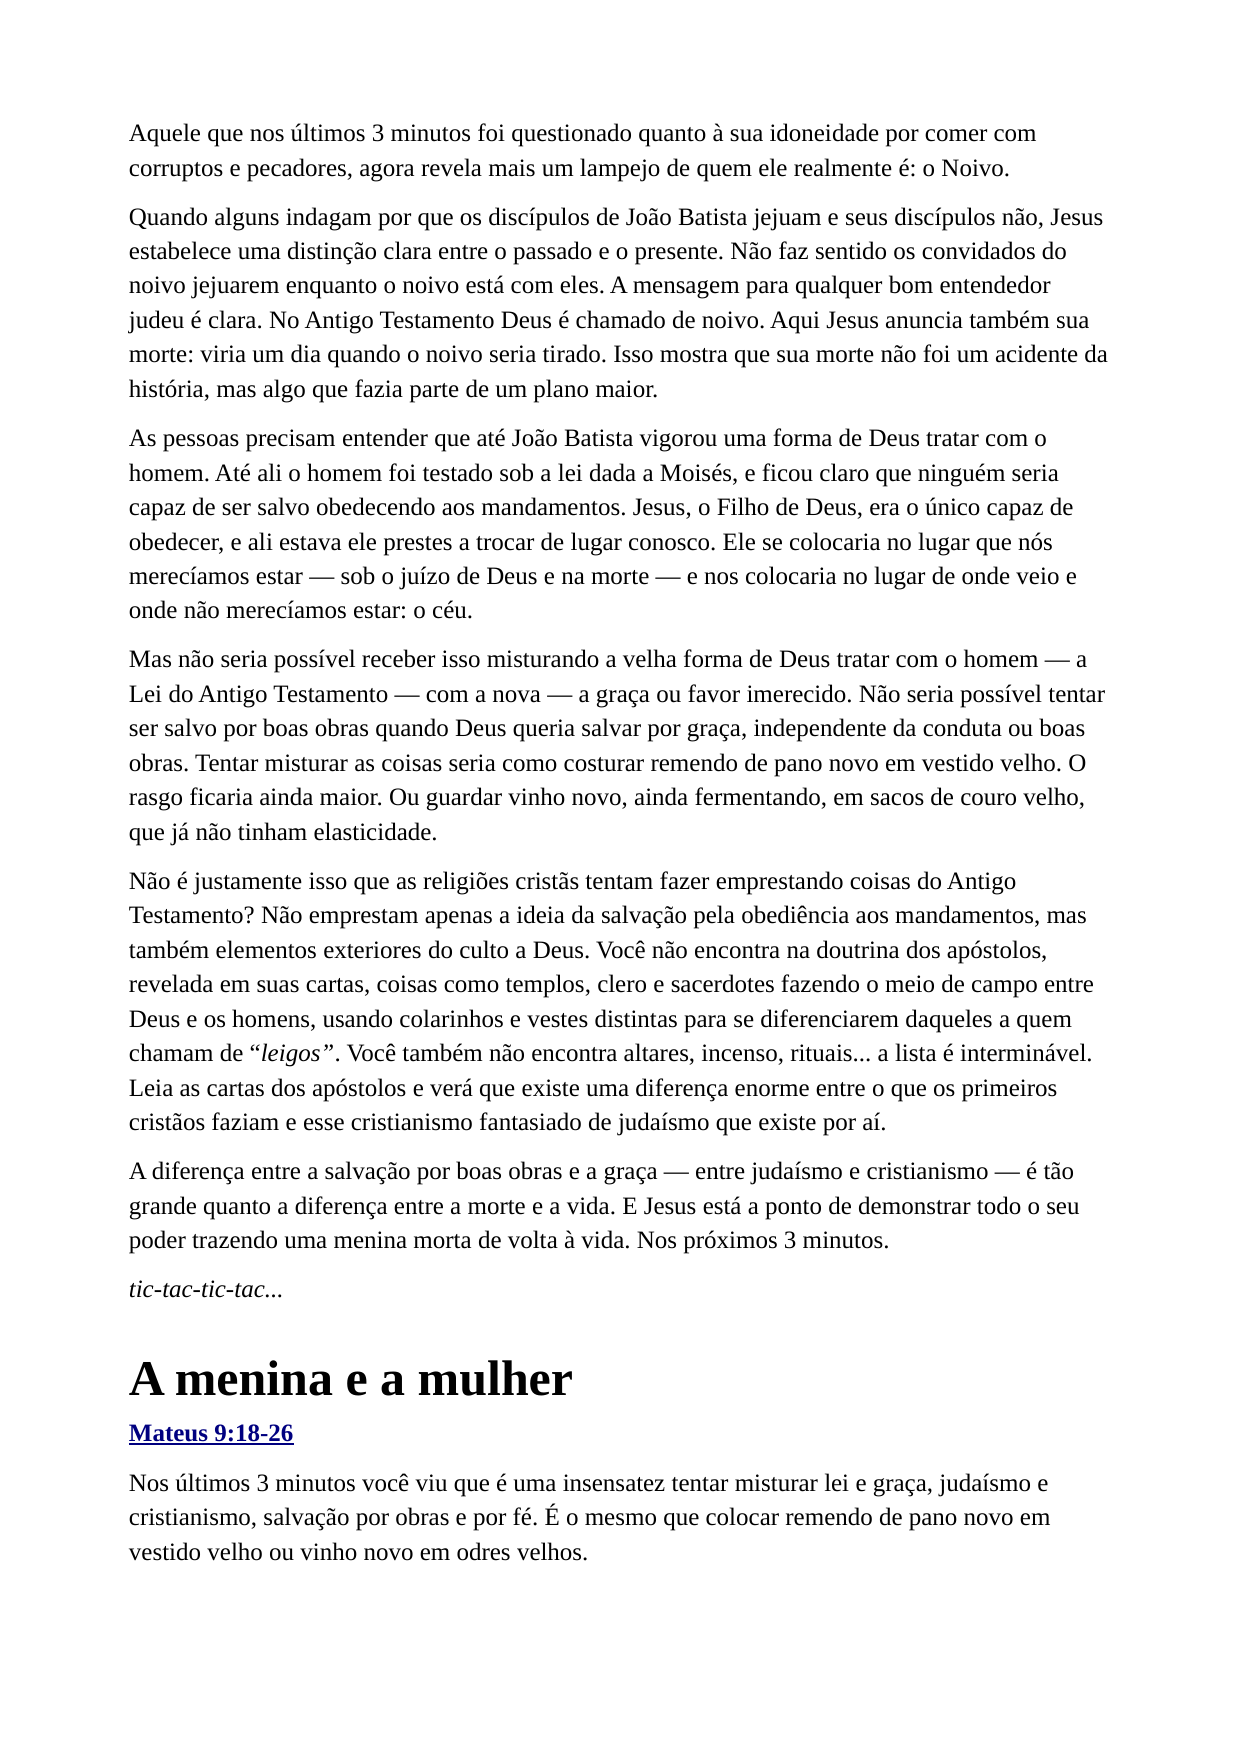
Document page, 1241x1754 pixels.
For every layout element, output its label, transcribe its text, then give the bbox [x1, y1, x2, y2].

text Quando alguns indagam por que os discípulos de João Batista jejuam e seus discípulos não, Jesus estabelece uma distinção clara entre o passado e o presente. Não faz sentido os convidados do noivo jejuarem enquanto o noivo está com eles. A mensagem para qualquer bom entendedor judeu é clara. No Antigo Testamento Deus é chamado de noivo. Aqui Jesus anuncia também sua morte: viria um dia quando o noivo seria tirado. Isso mostra que sua morte não foi um acidente da história, mas algo que fazia parte de um plano maior. [129, 202, 1111, 403]
text As pessoas precisam entender que até João Batista vigorou uma forma de Deus tratar com o homem. Até ali o homem foi testado sob a lei dada a Moisés, e ficou claro que ninguém seria capaz de ser salvo obedecendo aos mandamentos. Jesus, o Filho de Deus, era o único capaz de obedecer, e ali estava ele prestes a trocar de lugar conosco. Ele se colocaria no lugar que nós merecíamos estar — sob o juízo de Deus e na morte — e nos colocaria no lugar de onde veio e onde não merecíamos estar: o céu. [129, 423, 1111, 624]
subtitle A menina e a mulher [129, 1348, 1111, 1406]
text Aquele que nos últimos 3 minutos foi questionado quanto à sua idoneidade por comer com corruptos e pecadores, agora revela mais um lampejo de quem ele realmente é: o Noivo. [129, 118, 1111, 181]
text Mas não seria possível receber isso misturando a velha forma de Deus tratar com o homem — a Lei do Antigo Testamento — com a nova — a graça ou favor imerecido. Não seria possível tentar ser salvo por boas obras quando Deus queria salvar por graça, independente da conduta ou boas obras. Tentar misturar as coisas seria como costurar remendo de pano novo em vestido velho. O rasgo ficaria ainda maior. Ou guardar vinho novo, ainda fermentando, em sacos de couro velho, que já não tinham elasticidade. [129, 644, 1111, 846]
text tic-tac-tic-tac... [129, 1274, 1111, 1303]
text Não é justamente isso que as religiões cristãs tentam fazer emprestando coisas do Antigo Testamento? Não emprestam apenas a ideia da salvação pela obediência aos mandamentos, mas também elementos exteriores do culto a Deus. Você não encontra na doutrina dos apóstolos, revelada em suas cartas, coisas como templos, clero e sacerdotes fazendo o meio de campo entre Deus e os homens, usando colarinhos e vestes distintas para se diferenciarem daqueles a quem chamam de “leigos”. Você também não encontra altares, incenso, rituais... a lista é interminável. Leia as cartas dos apóstolos e verá que existe uma diferença enorme entre o que os primeiros cristãos faziam e esse cristianismo fantasiado de judaísmo que existe por aí. [129, 866, 1111, 1136]
text A diferença entre a salvação por boas obras e a graça — entre judaísmo e cristianismo — é tão grande quanto a diferença entre a morte e a vida. E Jesus está a ponto de demonstrar todo o seu poder trazendo uma menina morta de volta à vida. Nos próximos 3 minutos. [129, 1156, 1111, 1254]
text Nos últimos 3 minutos você viu que é uma insensatez tentar misturar lei e graça, judaísmo e cristianismo, salvação por obras e por fé. É o mesmo que colocar remendo de pano novo em vestido velho ou vinho novo em odres velhos. [129, 1468, 1111, 1565]
text Mateus 9:18-26 [129, 1418, 1111, 1447]
